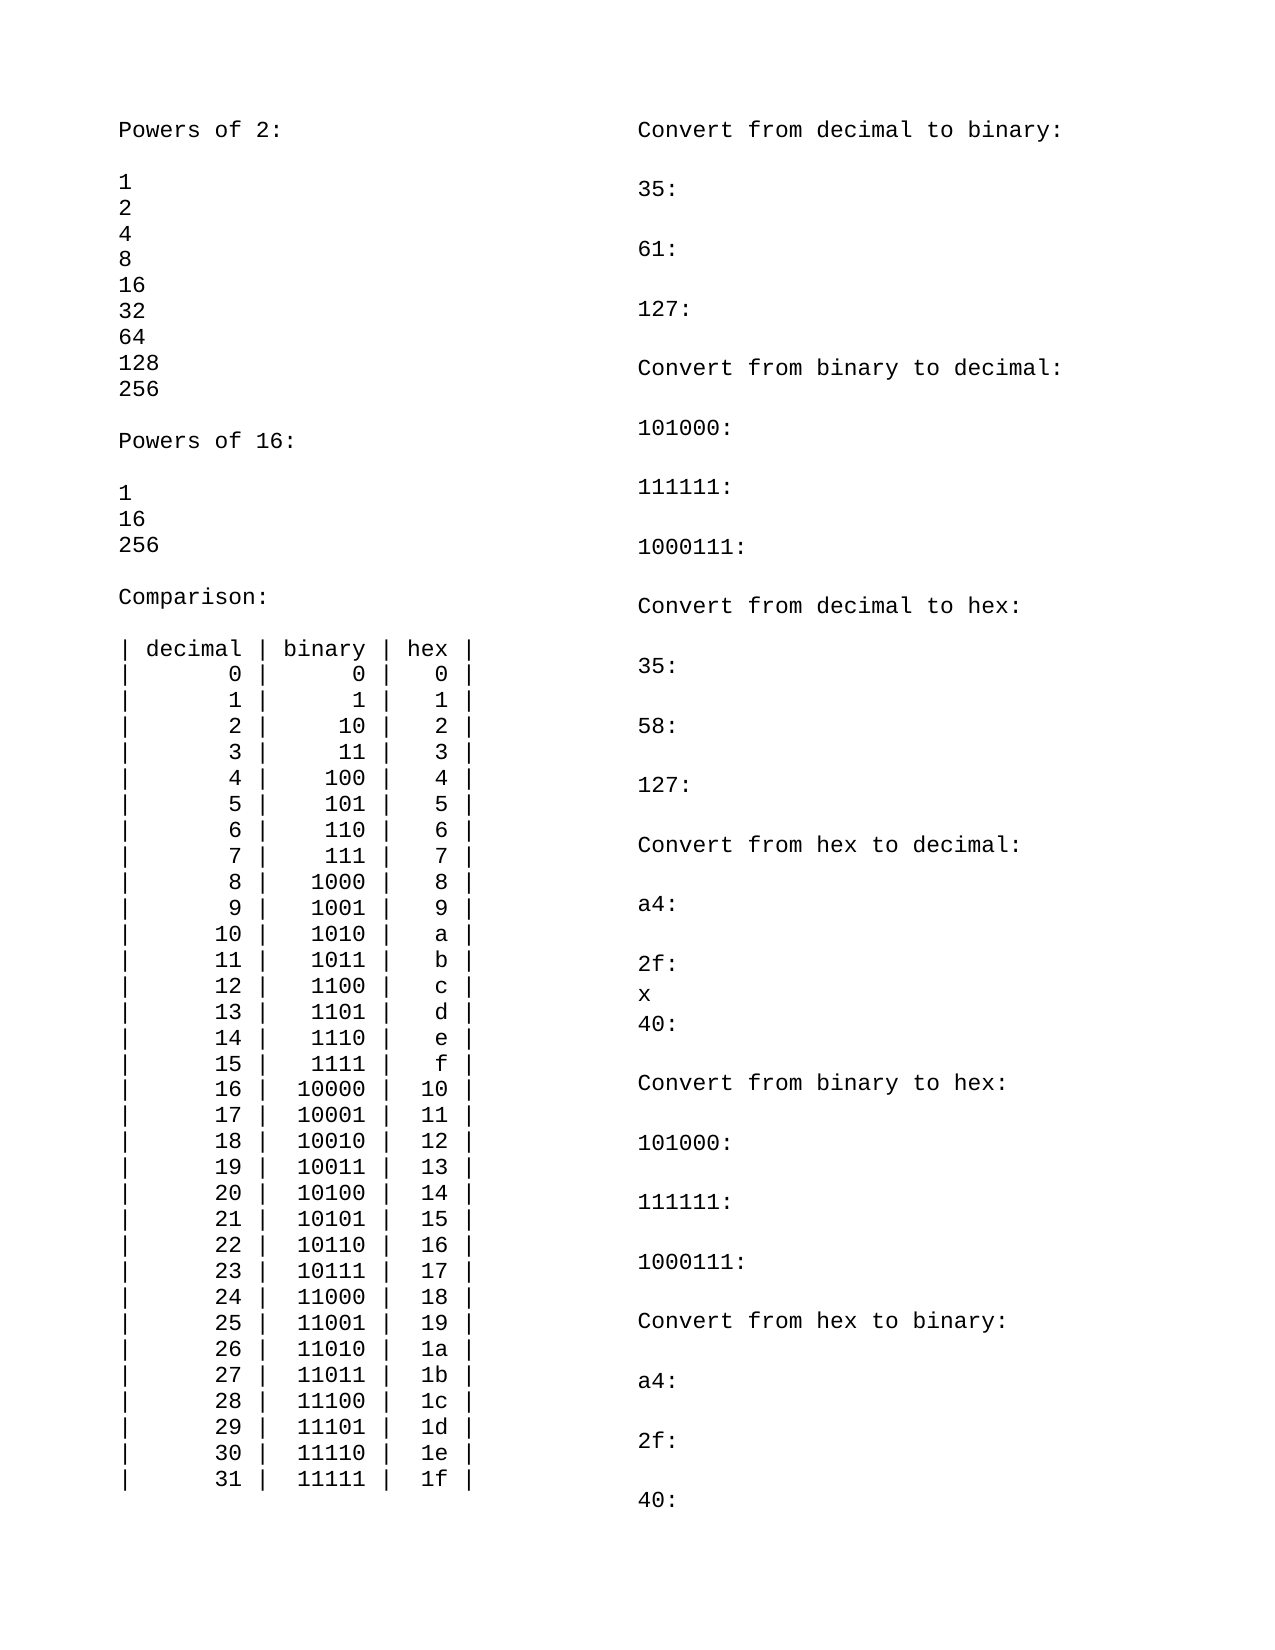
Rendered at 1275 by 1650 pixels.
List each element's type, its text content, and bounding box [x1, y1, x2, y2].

text 111111: [637, 1191, 1157, 1217]
text | 25 | 11001 | 19 | [118, 1311, 637, 1337]
text | 28 | 11100 | 1c | [118, 1389, 637, 1415]
text | 16 | 10000 | 10 | [118, 1078, 637, 1104]
text | 10 | 1010 | a | [118, 922, 637, 948]
text 2f: [637, 952, 1157, 978]
text Powers of 2: [118, 118, 637, 144]
text | 8 | 1000 | 8 | [118, 870, 637, 896]
text | decimal | binary | hex | [118, 637, 637, 663]
text | 30 | 11110 | 1e | [118, 1441, 637, 1467]
text 1 [118, 481, 637, 507]
text | 27 | 11011 | 1b | [118, 1363, 637, 1389]
text 2f: [637, 1429, 1157, 1455]
text | 18 | 10010 | 12 | [118, 1130, 637, 1156]
text Convert from hex to binary: [637, 1310, 1157, 1336]
text | 9 | 1001 | 9 | [118, 896, 637, 922]
text | 21 | 10101 | 15 | [118, 1207, 637, 1233]
text 1000111: [637, 535, 1157, 561]
text 8 [118, 248, 637, 274]
text | 4 | 100 | 4 | [118, 767, 637, 792]
text Convert from hex to decimal: [637, 833, 1157, 859]
text | 26 | 11010 | 1a | [118, 1337, 637, 1363]
text Comparison: [118, 585, 637, 611]
text | 1 | 1 | 1 | [118, 689, 637, 715]
text Powers of 16: [118, 429, 637, 455]
text 256 [118, 533, 637, 559]
text | 12 | 1100 | c | [118, 974, 637, 1000]
text 40: [637, 1012, 1157, 1038]
text 40: [637, 1488, 1157, 1514]
text | 31 | 11111 | 1f | [118, 1467, 637, 1493]
text 58: [637, 714, 1157, 740]
text 61: [637, 237, 1157, 263]
text Convert from binary to hex: [637, 1071, 1157, 1097]
text Convert from decimal to hex: [637, 595, 1157, 621]
text | 13 | 1101 | d | [118, 1000, 637, 1026]
text 16 [118, 274, 637, 300]
text | 6 | 110 | 6 | [118, 818, 637, 844]
text 1000111: [637, 1250, 1157, 1276]
text Convert from decimal to binary: [637, 118, 1157, 144]
text | 17 | 10001 | 11 | [118, 1104, 637, 1130]
text 111111: [637, 476, 1157, 502]
text a4: [637, 1369, 1157, 1395]
text 128 [118, 352, 637, 377]
text 16 [118, 507, 637, 533]
text 1 [118, 170, 637, 196]
text 256 [118, 377, 637, 403]
text | 22 | 10110 | 16 | [118, 1233, 637, 1259]
text | 14 | 1110 | e | [118, 1026, 637, 1052]
text | 20 | 10100 | 14 | [118, 1182, 637, 1207]
text | 5 | 101 | 5 | [118, 792, 637, 818]
text | 29 | 11101 | 1d | [118, 1415, 637, 1441]
text | 11 | 1011 | b | [118, 948, 637, 974]
text 127: [637, 773, 1157, 799]
text x [637, 982, 1157, 1008]
text a4: [637, 893, 1157, 919]
text Convert from binary to decimal: [637, 356, 1157, 382]
text | 15 | 1111 | f | [118, 1052, 637, 1078]
text 32 [118, 300, 637, 326]
text | 2 | 10 | 2 | [118, 715, 637, 741]
text 35: [637, 178, 1157, 204]
text 64 [118, 326, 637, 352]
text 101000: [637, 1131, 1157, 1157]
text 2 [118, 196, 637, 222]
text | 23 | 10111 | 17 | [118, 1259, 637, 1285]
text | 3 | 11 | 3 | [118, 741, 637, 767]
text 127: [637, 297, 1157, 323]
text | 0 | 0 | 0 | [118, 663, 637, 689]
text | 24 | 11000 | 18 | [118, 1285, 637, 1311]
text | 19 | 10011 | 13 | [118, 1156, 637, 1182]
text 101000: [637, 416, 1157, 442]
text 4 [118, 222, 637, 248]
text 35: [637, 654, 1157, 680]
text | 7 | 111 | 7 | [118, 844, 637, 870]
